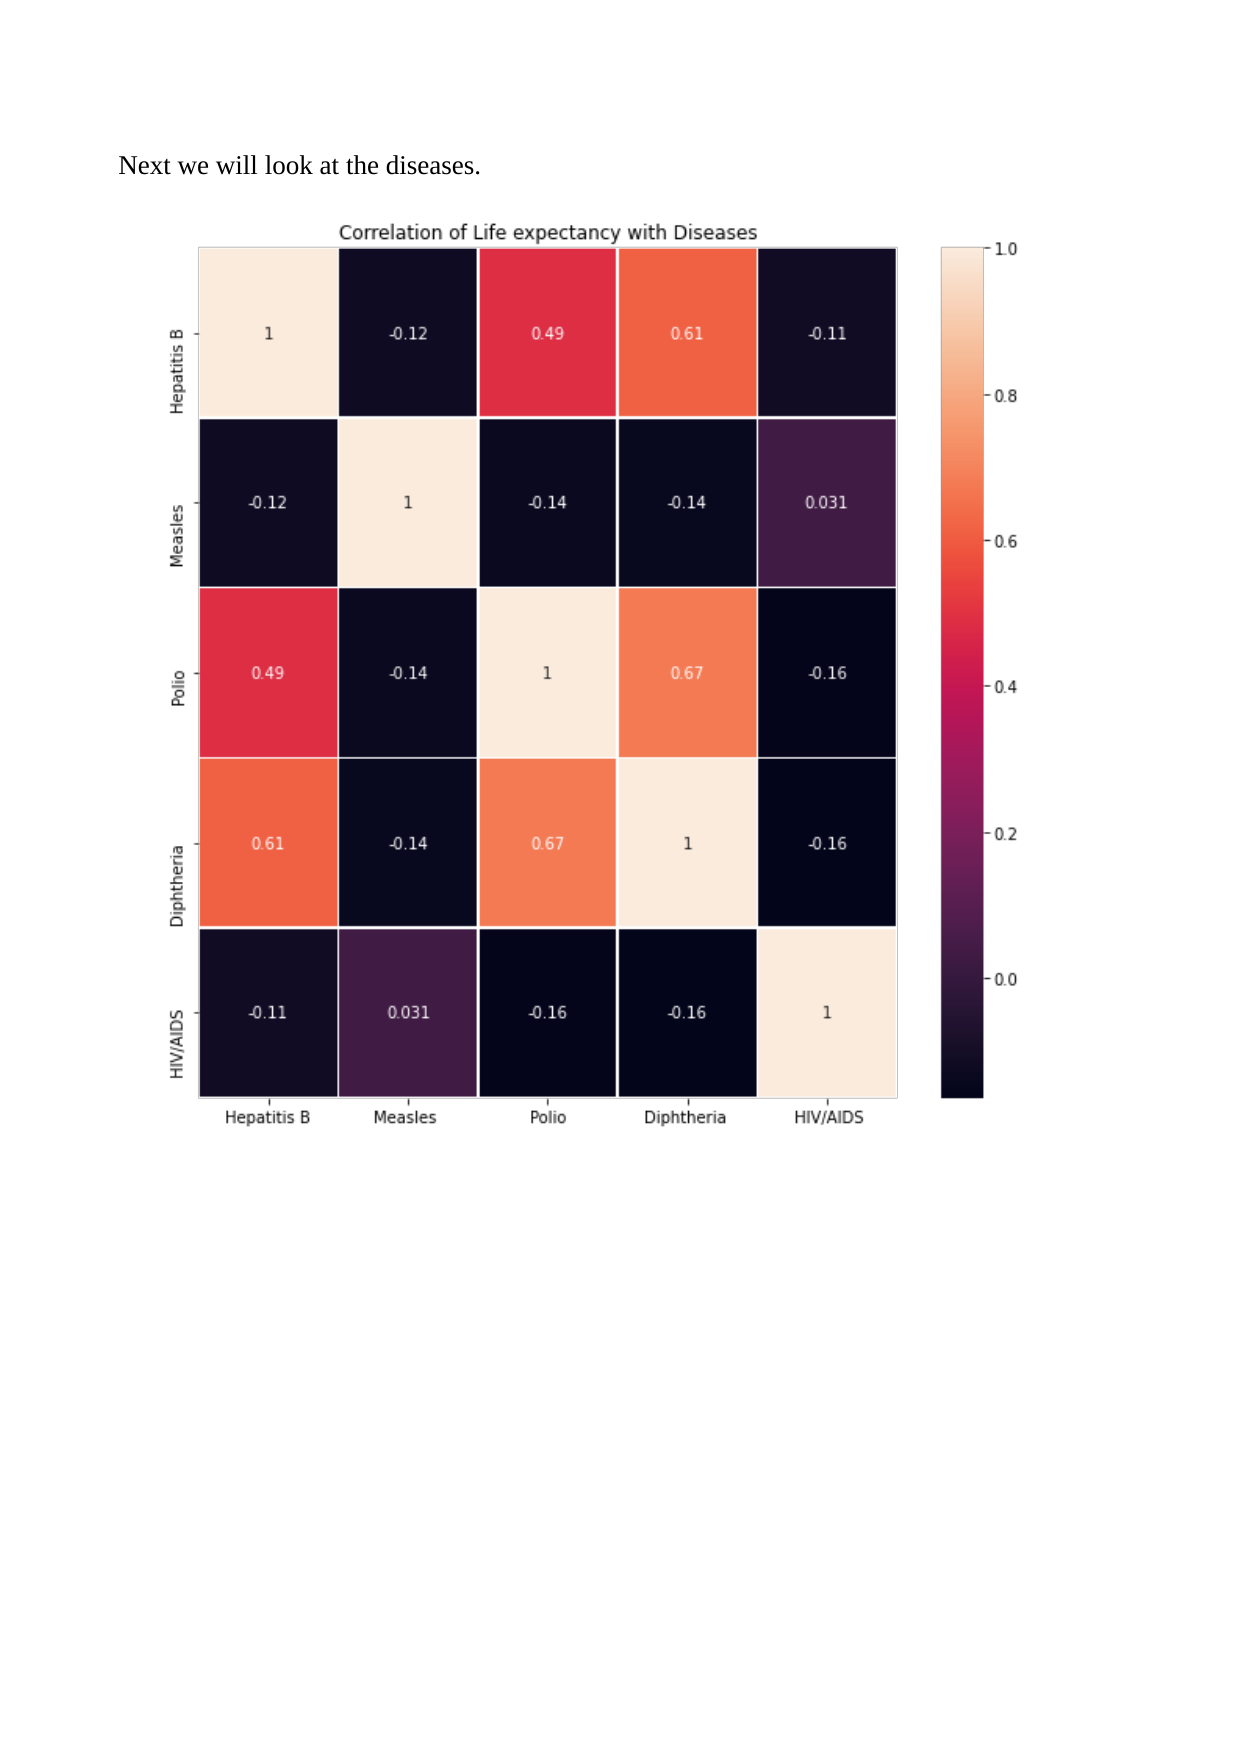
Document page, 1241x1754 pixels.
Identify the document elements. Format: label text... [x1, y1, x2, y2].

picture [161, 214, 1029, 1136]
text Next we will look at the diseases. [118, 149, 1122, 180]
